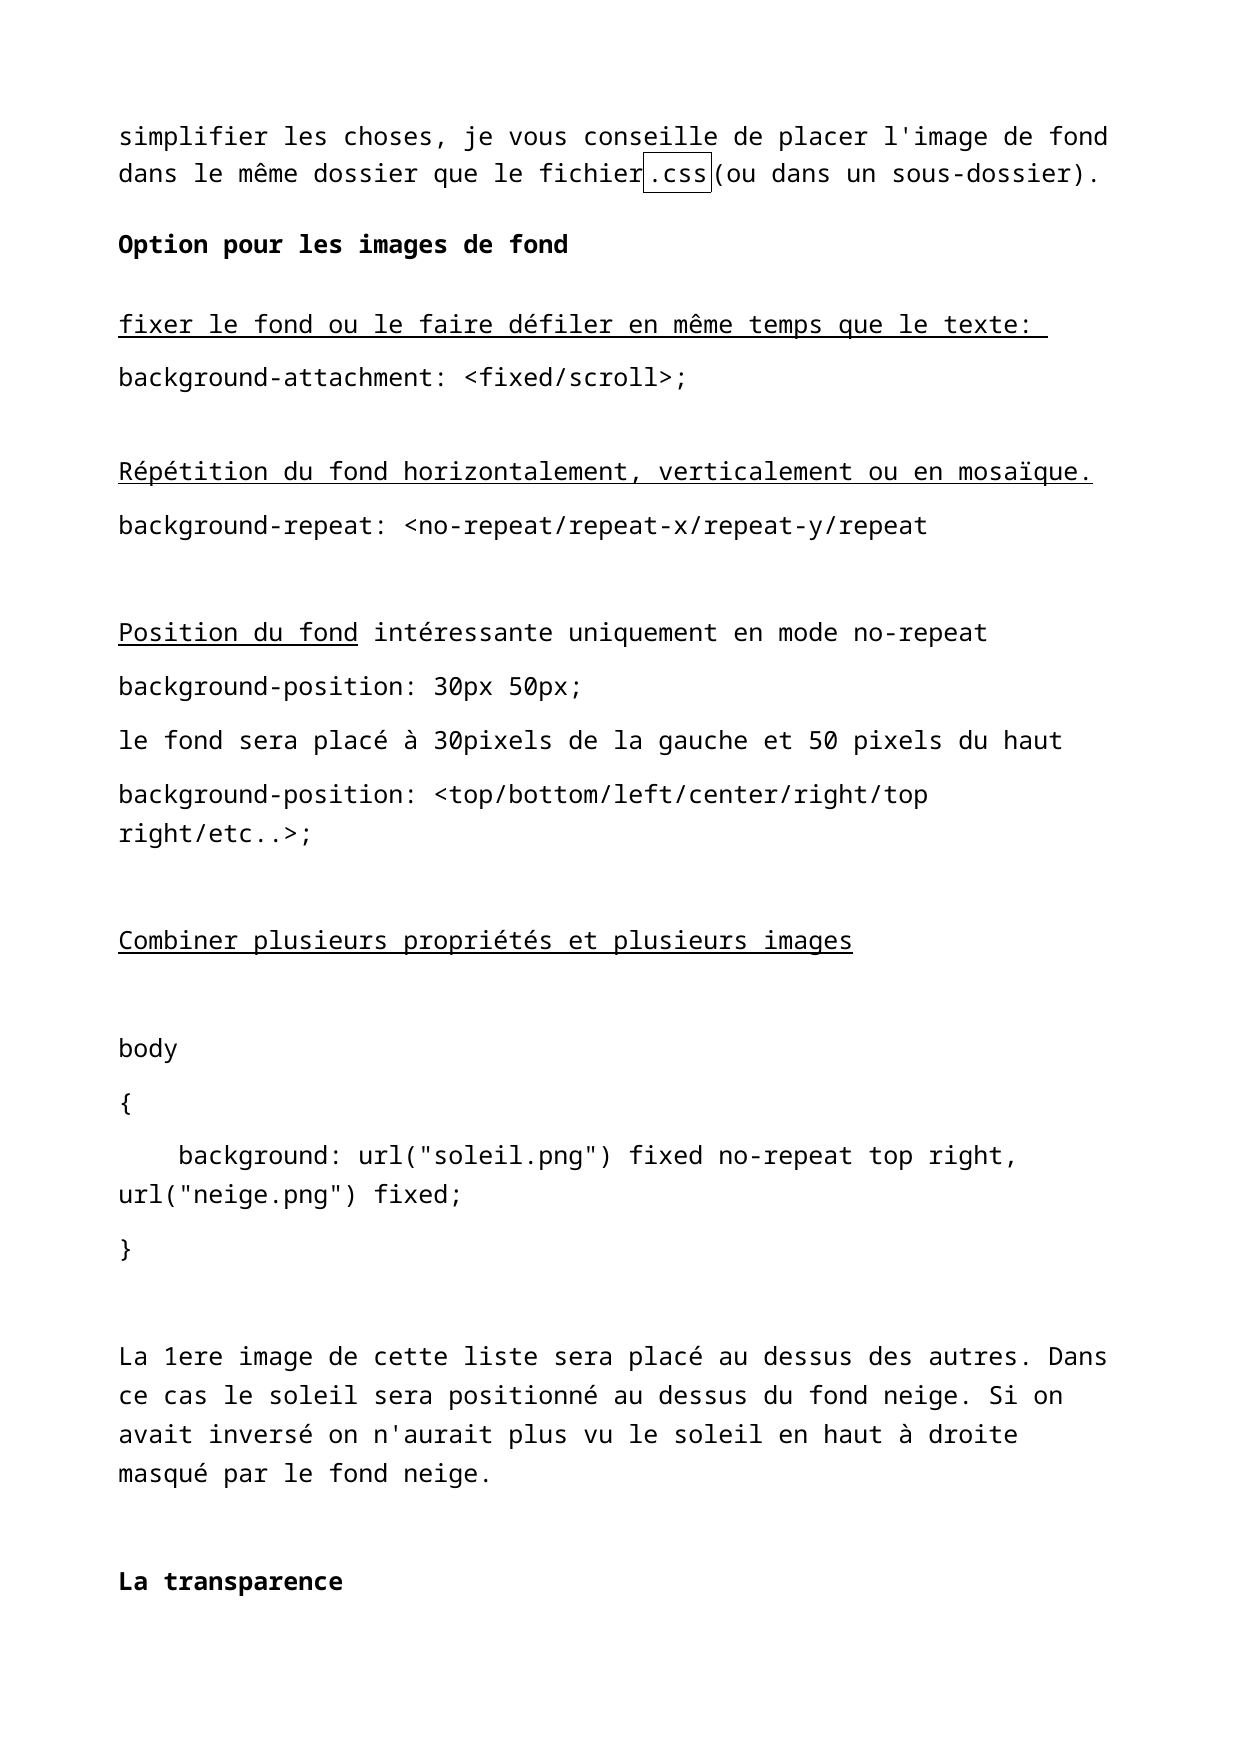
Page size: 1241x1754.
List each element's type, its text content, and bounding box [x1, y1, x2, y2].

subtitle background-attachment: <fixed/scroll>; [118, 360, 1122, 394]
text background-position: 30px 50px; [118, 669, 1122, 703]
text Position du fond intéressante uniquement en mode no-repeat [118, 615, 1122, 649]
subtitle fixer le fond ou le faire défiler en même temps que le texte: [118, 307, 1122, 341]
text body [118, 1031, 1122, 1064]
text simplifier les choses, je vous conseille de placer l'image de fond dans le même dossier que le fichier.css(ou dans un sous-dossier). [118, 118, 1122, 192]
text Répétition du fond horizontalement, verticalement ou en mosaïque. [118, 454, 1122, 488]
text La 1ere image de cette liste sera placé au dessus des autres. Dans ce cas le soleil sera positionné au dessus du fond neige. Si on avait inversé on n'aurait plus vu le soleil en haut à droite masqué par le fond neige. [118, 1338, 1122, 1490]
text le fond sera placé à 30pixels de la gauche et 50 pixels du haut [118, 723, 1122, 757]
text Combiner plusieurs propriétés et plusieurs images [118, 923, 1122, 957]
text Option pour les images de fond [118, 226, 1122, 260]
text La transparence [118, 1563, 1122, 1597]
text background-position: <top/bottom/left/center/right/top right/etc..>; [118, 776, 1122, 849]
text background: url("soleil.png") fixed no-repeat top right, url("neige.png") fixed; [118, 1138, 1122, 1211]
text background-repeat: <no-repeat/repeat-x/repeat-y/repeat [118, 508, 1122, 542]
text } [118, 1231, 1122, 1265]
text { [118, 1084, 1122, 1118]
